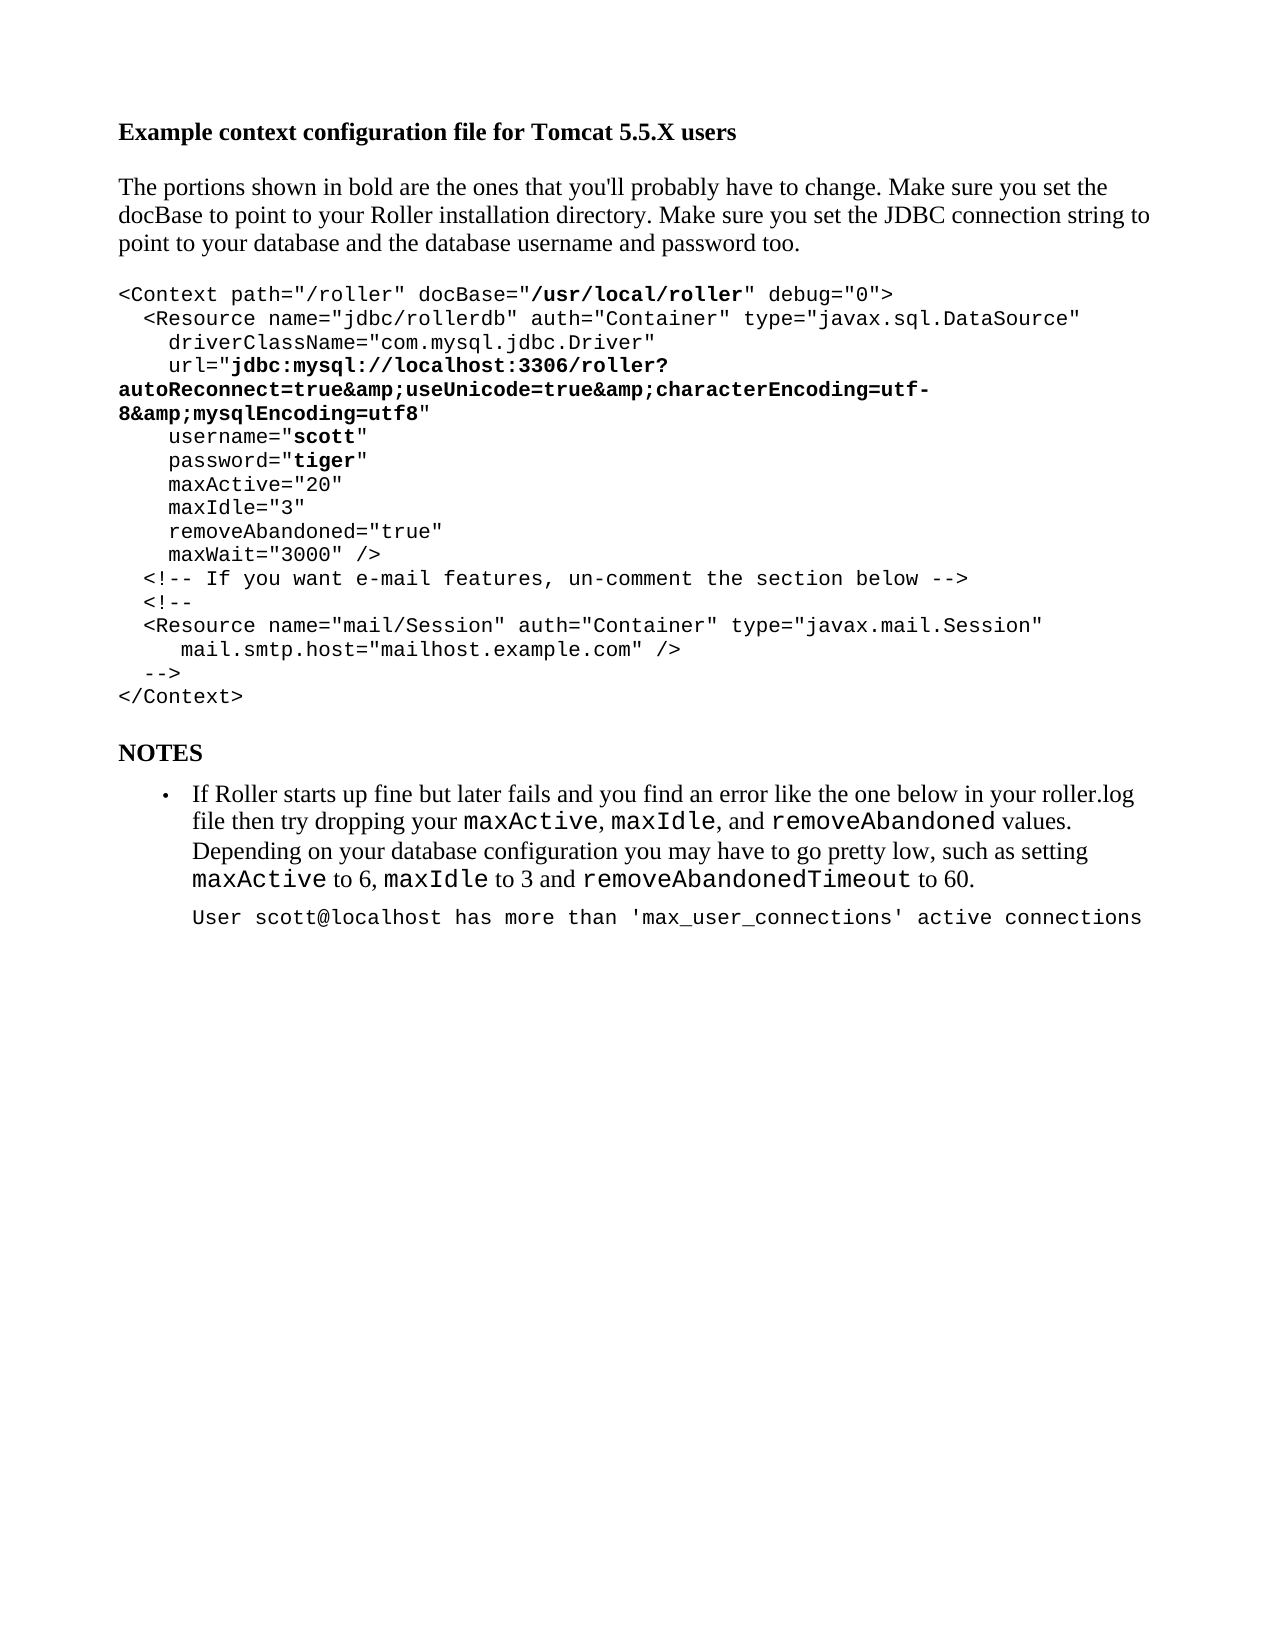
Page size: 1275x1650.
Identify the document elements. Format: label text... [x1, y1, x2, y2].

text driverClassName="com.mysql.jdbc.Driver" [118, 332, 1157, 355]
text <Resource name="mail/Session" auth="Container" type="javax.mail.Session" [118, 615, 1157, 639]
text <Context path="/roller" docBase="/usr/local/roller" debug="0"> [118, 284, 1157, 308]
list If Roller starts up fine but later fails and you find an error like the one below in your roller.log file then try dropping your maxActive, maxIdle, and removeAbandoned values. Depending on your database configuration you may have to go pretty low, such as setting maxActive to 6, maxIdle to 3 and removeAbandonedTimeout to 60. [162, 780, 1157, 895]
text url="jdbc:mysql://localhost:3306/roller?autoReconnect=true&amp;useUnicode=true&amp;characterEncoding=utf-8&amp;mysqlEncoding=utf8" [118, 355, 1157, 426]
text maxIdle="3" [118, 497, 1157, 521]
text <!-- If you want e-mail features, un-comment the section below --> [118, 568, 1157, 592]
text <Resource name="jdbc/rollerdb" auth="Container" type="javax.sql.DataSource" [118, 308, 1157, 332]
text <!-- [118, 592, 1157, 615]
text NOTES [118, 739, 1157, 767]
text username="scott" [118, 426, 1157, 450]
text maxWait="3000" /> [118, 544, 1157, 568]
text removeAbandoned="true" [118, 521, 1157, 544]
text maxActive="20" [118, 473, 1157, 497]
text password="tiger" [118, 450, 1157, 473]
text mail.smtp.host="mailhost.example.com" /> [118, 639, 1157, 663]
text --> [118, 663, 1157, 686]
text The portions shown in bold are the ones that you'll probably have to change. Make sure you set the docBase to point to your Roller installation directory. Make sure you set the JDBC connection string to point to your database and the database username and password too. [118, 173, 1157, 257]
text Example context configuration file for Tomcat 5.5.X users [118, 118, 1157, 146]
text </Context> [118, 686, 1157, 710]
text User scott@localhost has more than 'max_user_connections' active connections [118, 907, 1157, 931]
